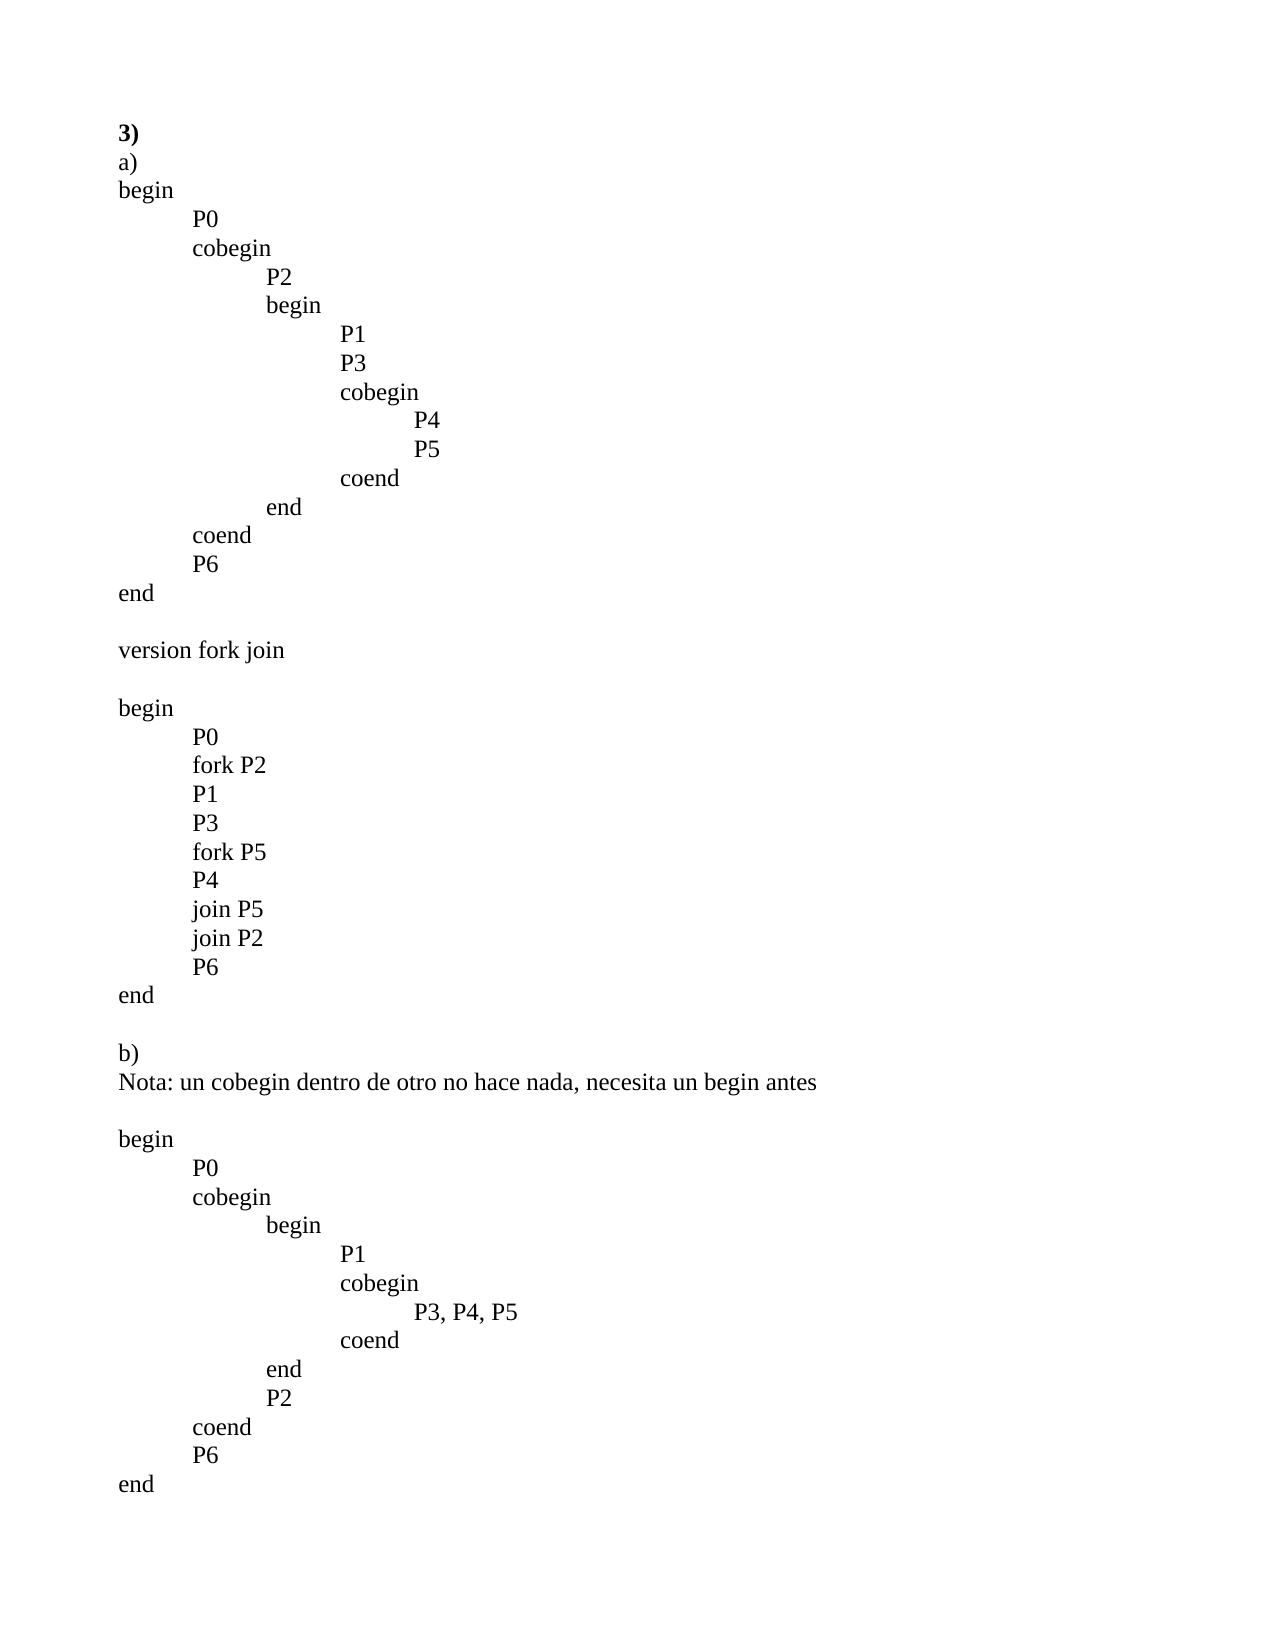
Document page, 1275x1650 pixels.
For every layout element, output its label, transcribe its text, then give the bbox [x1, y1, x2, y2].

text cobegin [118, 1182, 1157, 1211]
text begin [118, 1124, 1157, 1153]
text cobegin [118, 233, 1157, 262]
text P1 [118, 779, 1157, 808]
text 3) [118, 118, 1157, 147]
text end [118, 492, 1157, 521]
text begin [118, 176, 1157, 204]
text a) [118, 147, 1157, 176]
text end [118, 1354, 1157, 1383]
text cobegin [118, 377, 1157, 406]
text join P5 [118, 894, 1157, 923]
text P6 [118, 549, 1157, 578]
text join P2 [118, 923, 1157, 952]
text P4 [118, 866, 1157, 894]
text fork P2 [118, 751, 1157, 779]
text begin [118, 291, 1157, 319]
text begin [118, 1211, 1157, 1239]
text P3 [118, 808, 1157, 837]
text P4 [118, 406, 1157, 434]
text Nota: un cobegin dentro de otro no hace nada, necesita un begin antes [118, 1067, 1157, 1096]
text coend [118, 521, 1157, 549]
text cobegin [118, 1268, 1157, 1297]
text b) [118, 1038, 1157, 1067]
text P2 [118, 262, 1157, 291]
text end [118, 578, 1157, 607]
text end [118, 981, 1157, 1009]
text P1 [118, 319, 1157, 348]
text P0 [118, 722, 1157, 751]
text end [118, 1469, 1157, 1498]
text coend [118, 1326, 1157, 1354]
text P2 [118, 1383, 1157, 1412]
text version fork join [118, 636, 1157, 664]
text P6 [118, 952, 1157, 981]
text P6 [118, 1441, 1157, 1469]
text P0 [118, 204, 1157, 233]
text fork P5 [118, 837, 1157, 866]
text P0 [118, 1153, 1157, 1182]
text coend [118, 1412, 1157, 1441]
text P1 [118, 1239, 1157, 1268]
text P3 [118, 348, 1157, 377]
text begin [118, 693, 1157, 722]
text P3, P4, P5 [118, 1297, 1157, 1326]
text P5 [118, 434, 1157, 463]
text coend [118, 463, 1157, 492]
